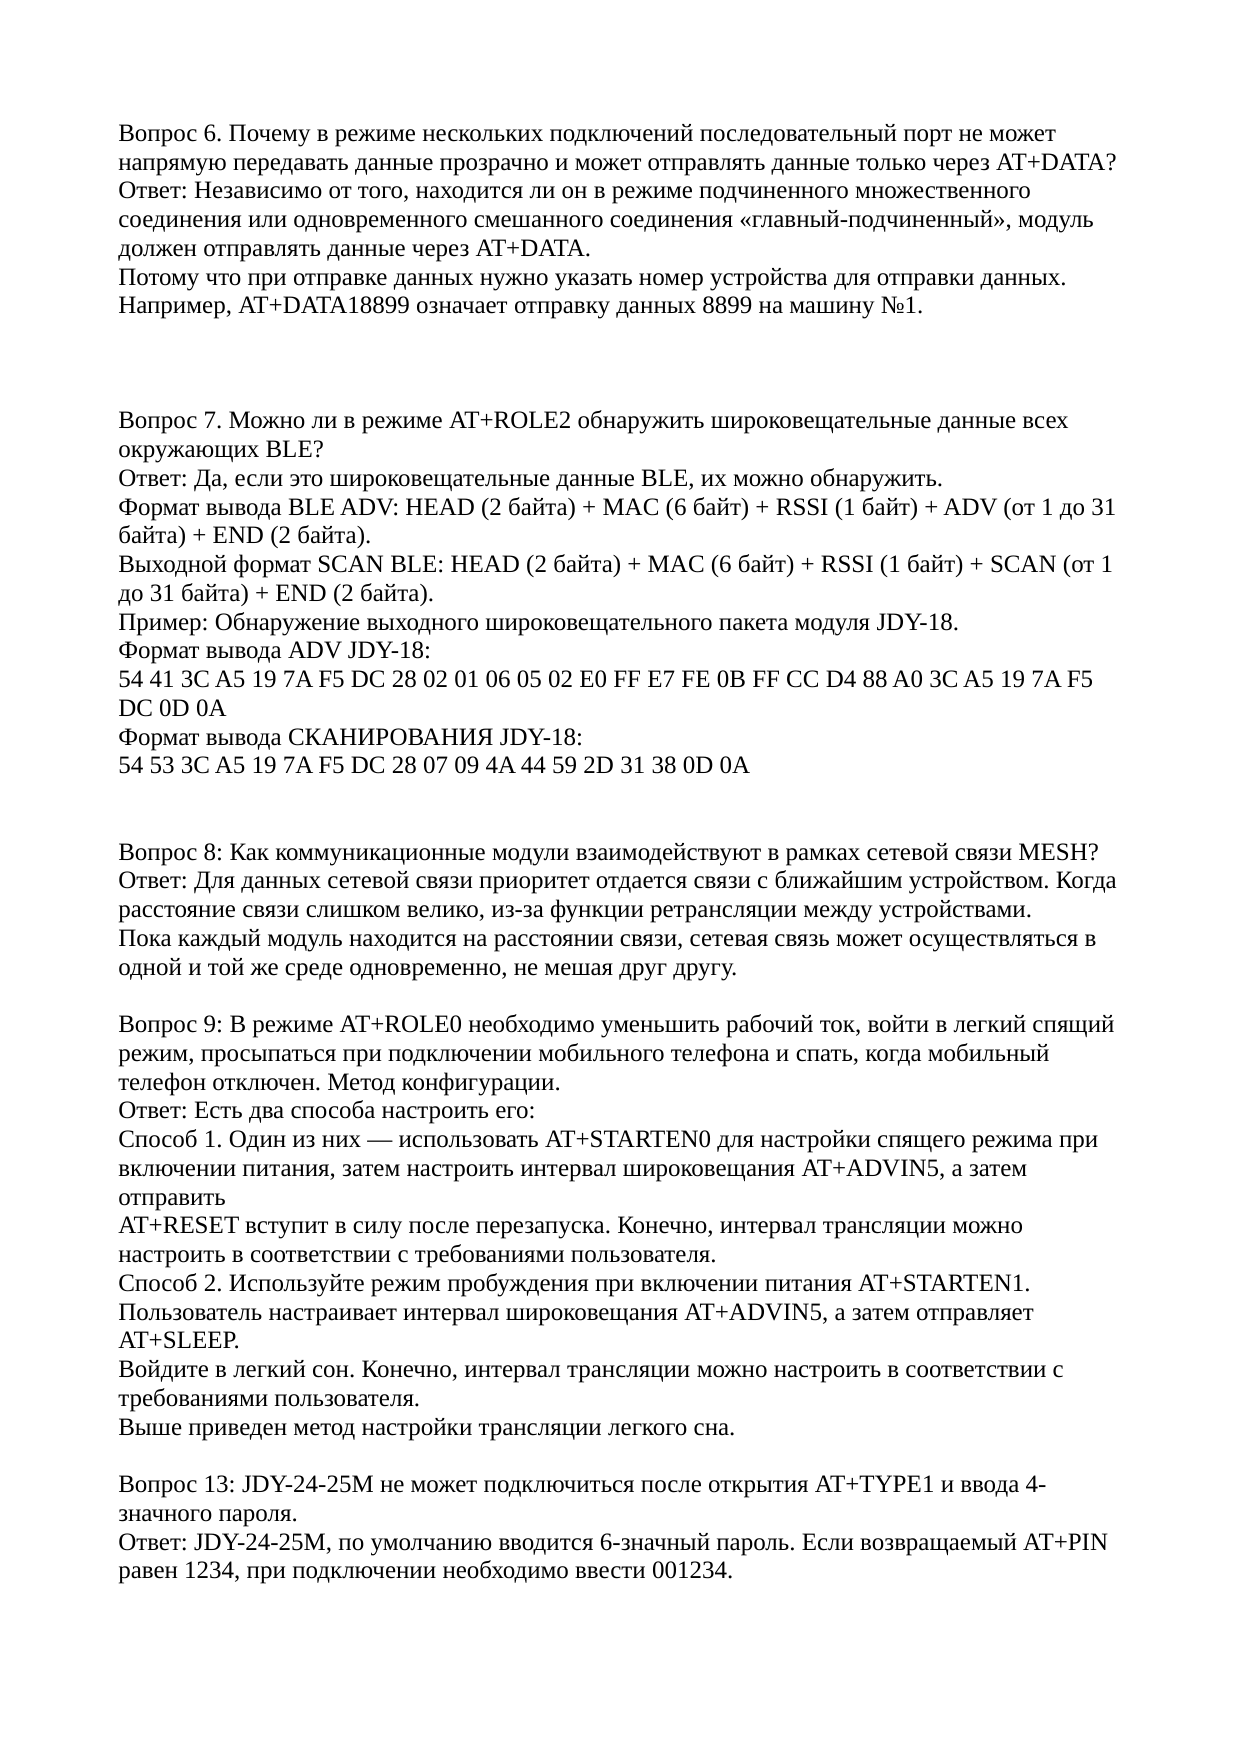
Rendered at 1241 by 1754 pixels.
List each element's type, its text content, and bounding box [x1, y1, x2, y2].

text Пример: Обнаружение выходного широковещательного пакета модуля JDY-18. [118, 607, 1122, 636]
text 54 41 3C A5 19 7A F5 DC 28 02 01 06 05 02 E0 FF E7 FE 0B FF CC D4 88 A0 3C A5 19 7A F5 DC 0D 0A [118, 664, 1122, 722]
text Ответ: Да, если это широковещательные данные BLE, их можно обнаружить. [118, 463, 1122, 492]
text Потому что при отправке данных нужно указать номер устройства для отправки данных. Например, AT+DATA18899 означает отправку данных 8899 на машину №1. [118, 262, 1122, 319]
text Формат вывода ADV JDY-18: [118, 636, 1122, 664]
text Формат вывода СКАНИРОВАНИЯ JDY-18: [118, 722, 1122, 751]
text Вопрос 13: JDY-24-25M не может подключиться после открытия AT+TYPE1 и ввода 4-значного пароля. [118, 1469, 1122, 1527]
text Способ 1. Один из них — использовать AT+STARTEN0 для настройки спящего режима при включении питания, затем настроить интервал широковещания AT+ADVIN5, а затем отправить [118, 1124, 1122, 1211]
text Ответ: Есть два способа настроить его: [118, 1096, 1122, 1124]
text Формат вывода BLE ADV: HEAD (2 байта) + MAC (6 байт) + RSSI (1 байт) + ADV (от 1 до 31 байта) + END (2 байта). [118, 492, 1122, 549]
text Вопрос 8: Как коммуникационные модули взаимодействуют в рамках сетевой связи MESH? [118, 837, 1122, 866]
text Вопрос 9: В режиме AT+ROLE0 необходимо уменьшить рабочий ток, войти в легкий спящий режим, просыпаться при подключении мобильного телефона и спать, когда мобильный телефон отключен. Метод конфигурации. [118, 1009, 1122, 1096]
text AT+RESET вступит в силу после перезапуска. Конечно, интервал трансляции можно настроить в соответствии с требованиями пользователя. [118, 1211, 1122, 1268]
text Способ 2. Используйте режим пробуждения при включении питания AT+STARTEN1. Пользователь настраивает интервал широковещания AT+ADVIN5, а затем отправляет AT+SLEEP. [118, 1268, 1122, 1354]
text 54 53 3C A5 19 7A F5 DC 28 07 09 4A 44 59 2D 31 38 0D 0A [118, 751, 1122, 779]
text Выходной формат SCAN BLE: HEAD (2 байта) + MAC (6 байт) + RSSI (1 байт) + SCAN (от 1 до 31 байта) + END (2 байта). [118, 549, 1122, 607]
text Войдите в легкий сон. Конечно, интервал трансляции можно настроить в соответствии с требованиями пользователя. [118, 1354, 1122, 1412]
text Ответ: JDY-24-25M, по умолчанию вводится 6-значный пароль. Если возвращаемый AT+PIN равен 1234, при подключении необходимо ввести 001234. [118, 1527, 1122, 1584]
text Ответ: Для данных сетевой связи приоритет отдается связи с ближайшим устройством. Когда расстояние связи слишком велико, из-за функции ретрансляции между устройствами. [118, 866, 1122, 923]
text Вопрос 6. Почему в режиме нескольких подключений последовательный порт не может напрямую передавать данные прозрачно и может отправлять данные только через AT+DATA? [118, 118, 1122, 176]
text Пока каждый модуль находится на расстоянии связи, сетевая связь может осуществляться в одной и той же среде одновременно, не мешая друг другу. [118, 923, 1122, 981]
text Выше приведен метод настройки трансляции легкого сна. [118, 1412, 1122, 1441]
text Вопрос 7. Можно ли в режиме AT+ROLE2 обнаружить широковещательные данные всех окружающих BLE? [118, 406, 1122, 463]
text Ответ: Независимо от того, находится ли он в режиме подчиненного множественного соединения или одновременного смешанного соединения «главный-подчиненный», модуль должен отправлять данные через AT+DATA. [118, 176, 1122, 262]
